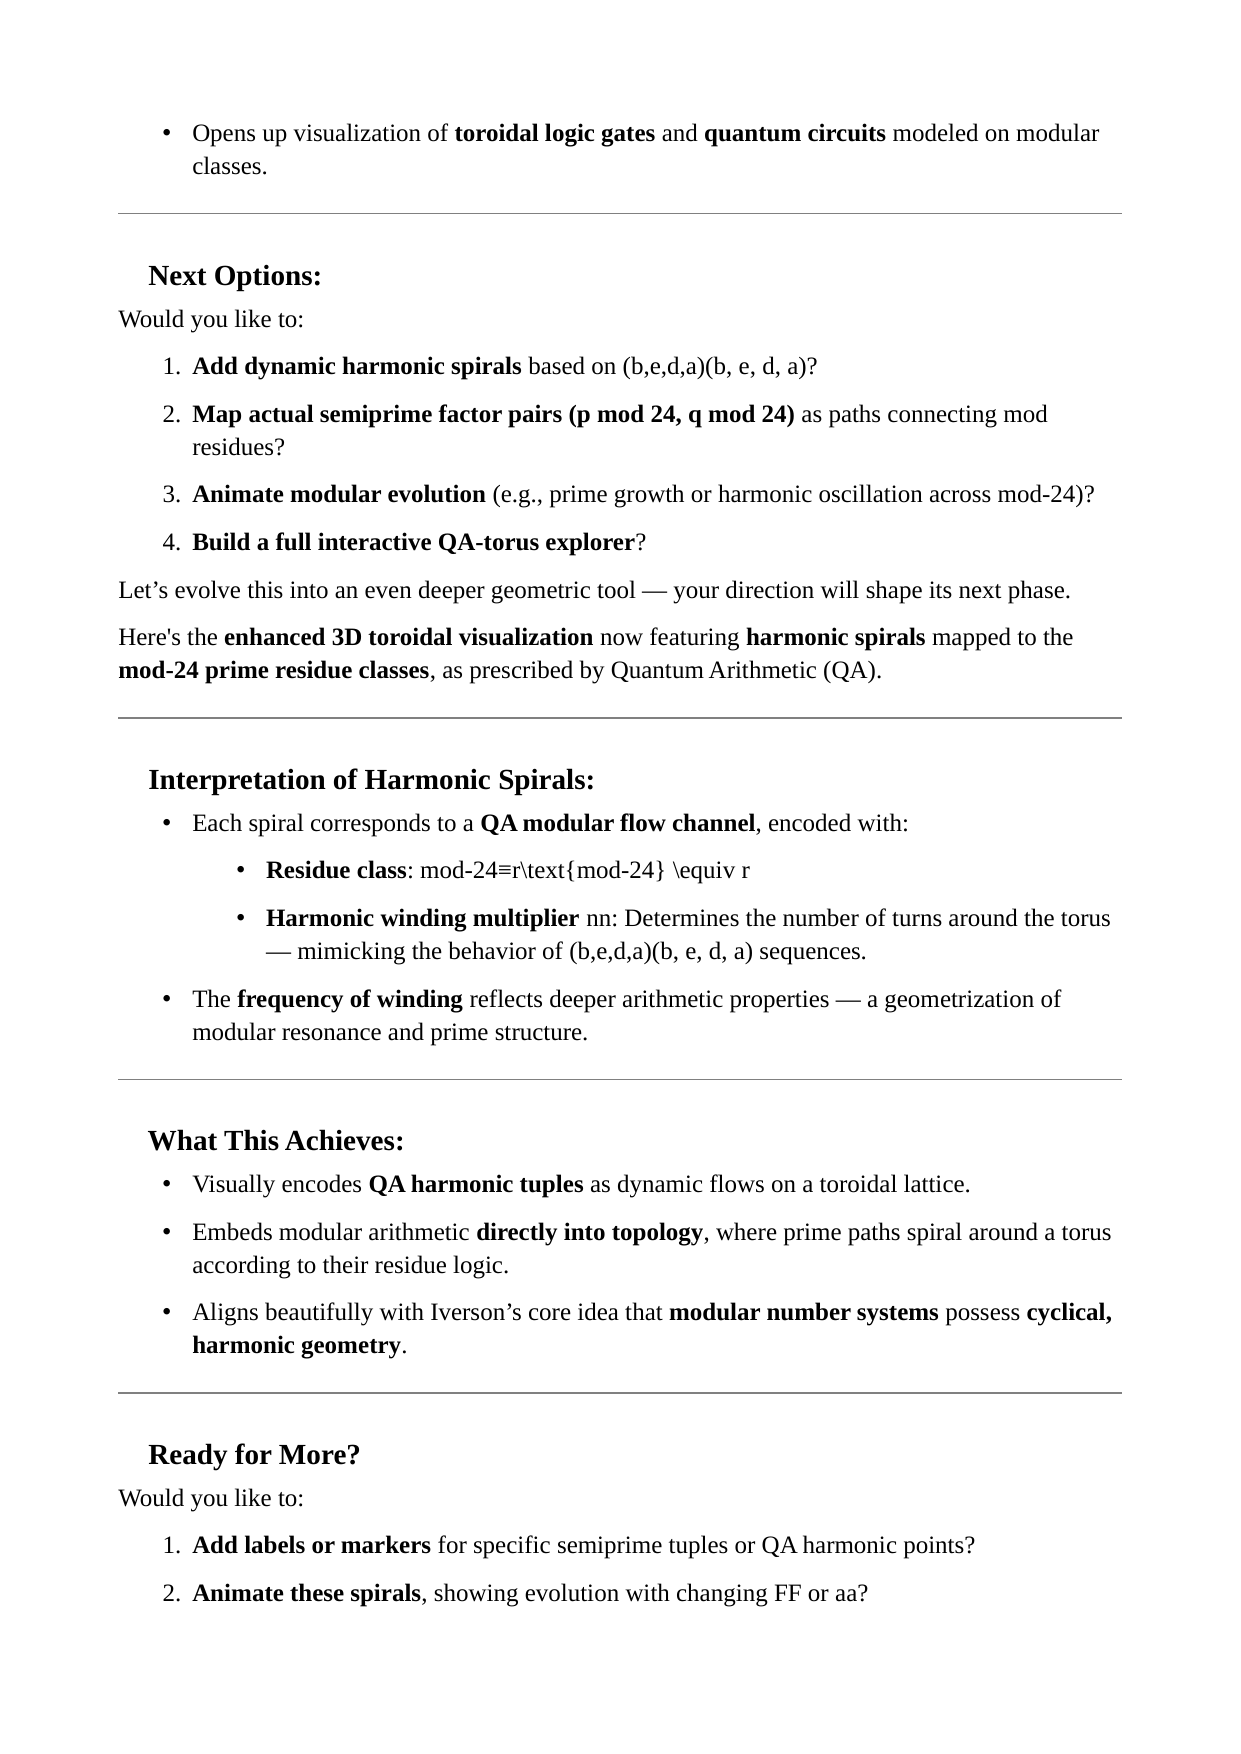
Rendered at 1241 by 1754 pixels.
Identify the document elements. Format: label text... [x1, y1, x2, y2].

list Each spiral corresponds to a QA modular flow channel, encoded with: [162, 808, 1122, 837]
list Embeds modular arithmetic directly into topology, where prime paths spiral around a torus according to their residue logic. [162, 1217, 1122, 1278]
list Map actual semiprime factor pairs (p mod 24, q mod 24) as paths connecting mod residues? [162, 399, 1122, 461]
list Visually encodes QA harmonic tuples as dynamic flows on a toroidal lattice. [162, 1169, 1122, 1198]
subtitle 🌀 Interpretation of Harmonic Spirals: [118, 762, 1122, 795]
list Opens up visualization of toroidal logic gates and quantum circuits modeled on modular classes. [162, 118, 1122, 180]
list Residue class: mod-24≡r\text{mod-24} \equiv r [236, 855, 1122, 884]
text Let’s evolve this into an even deeper geometric tool — your direction will shape its next phase. [118, 575, 1122, 603]
list The frequency of winding reflects deeper arithmetic properties — a geometrization of modular resonance and prime structure. [162, 984, 1122, 1045]
list Add labels or markers for specific semiprime tuples or QA harmonic points? [162, 1531, 1122, 1559]
subtitle ✅ What This Achieves: [118, 1123, 1122, 1157]
list Aligns beautifully with Iverson’s core idea that modular number systems possess cyclical, harmonic geometry. [162, 1297, 1122, 1359]
subtitle 🔭 Ready for More? [118, 1437, 1122, 1470]
text Would you like to: [118, 1483, 1122, 1512]
list Add dynamic harmonic spirals based on (b,e,d,a)(b, e, d, a)? [162, 351, 1122, 380]
list Build a full interactive QA-torus explorer? [162, 527, 1122, 556]
list Animate modular evolution (e.g., prime growth or harmonic oscillation across mod-24)? [162, 479, 1122, 508]
text Would you like to: [118, 304, 1122, 332]
list Harmonic winding multiplier nn: Determines the number of turns around the torus — mimicking the behavior of (b,e,d,a)(b, e, d, a) sequences. [236, 903, 1122, 965]
subtitle 🔧 Next Options: [118, 258, 1122, 291]
list Animate these spirals, showing evolution with changing FF or aa? [162, 1578, 1122, 1607]
text Here's the enhanced 3D toroidal visualization now featuring harmonic spirals mapped to the mod-24 prime residue classes, as prescribed by Quantum Arithmetic (QA). [118, 622, 1122, 684]
